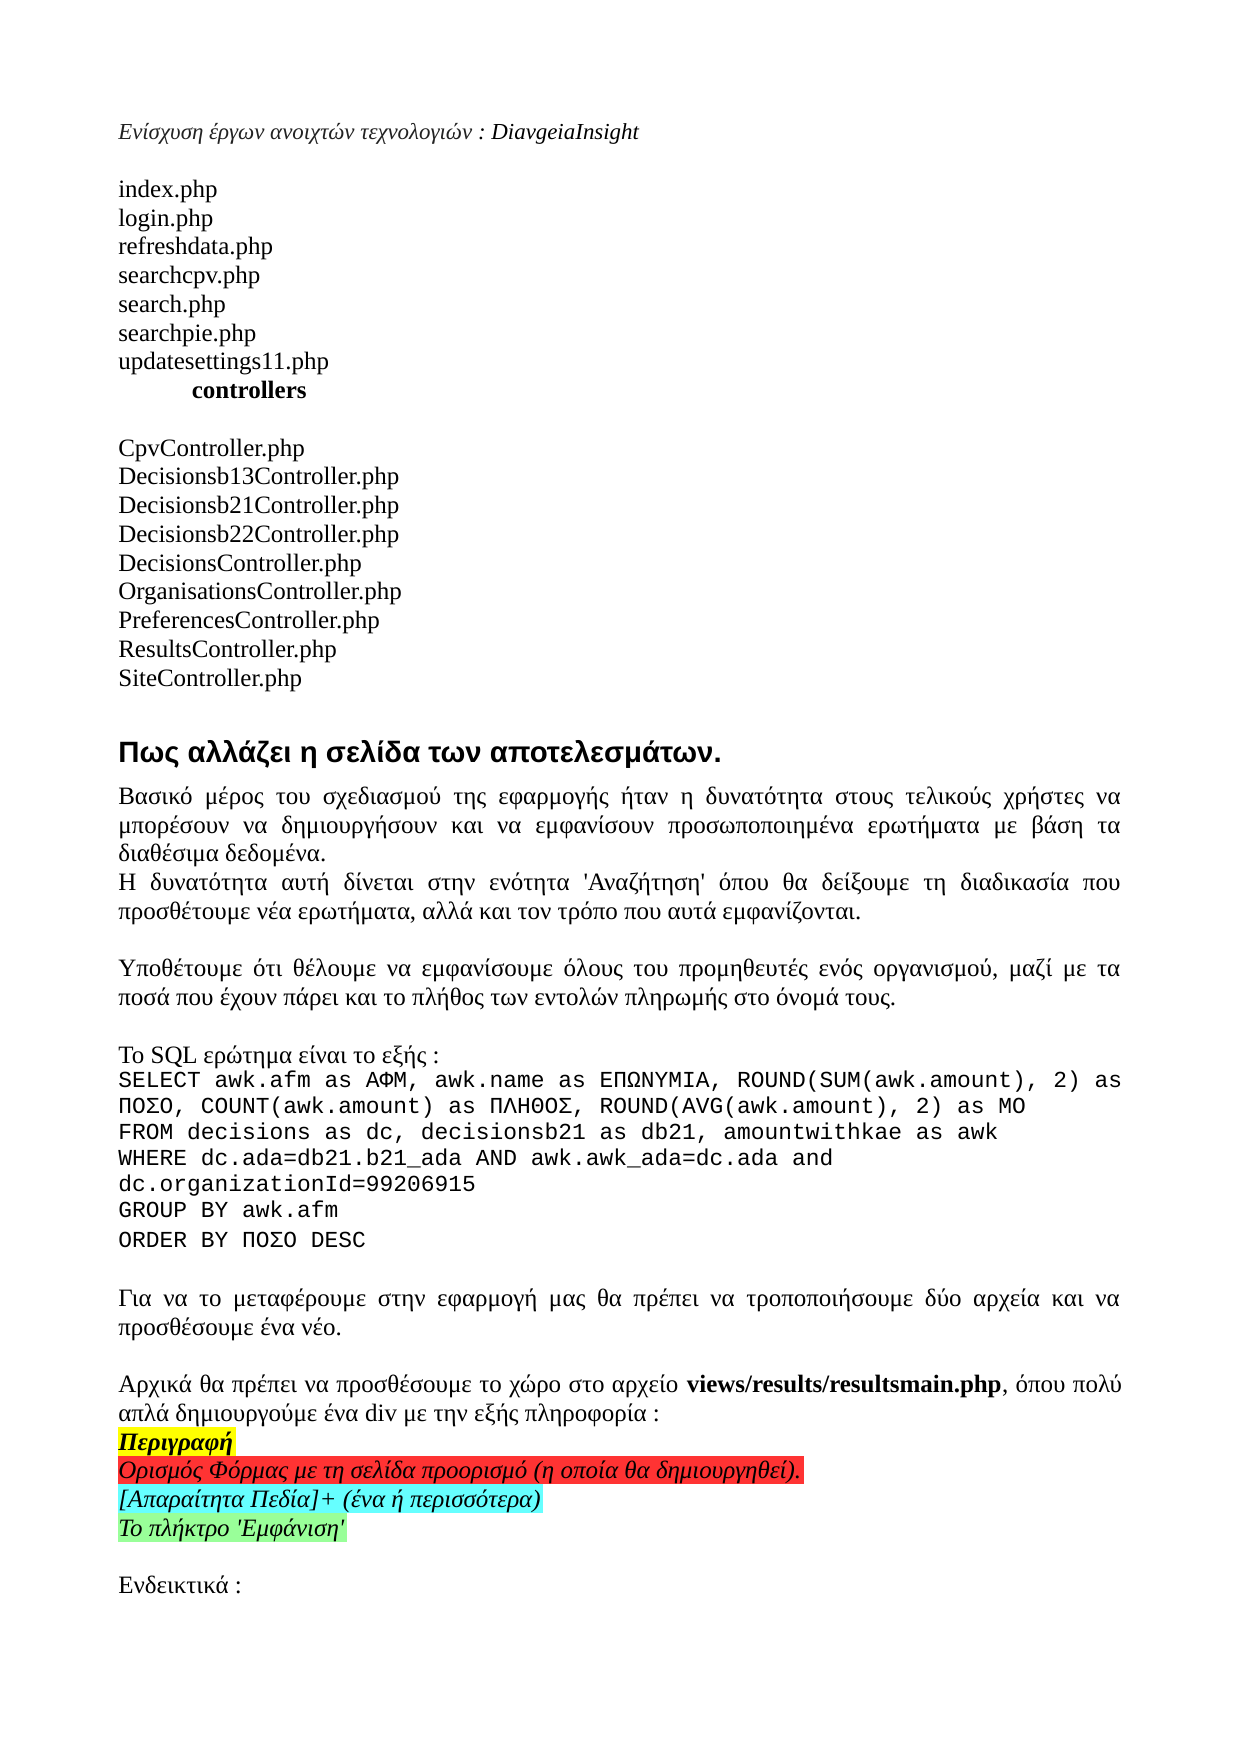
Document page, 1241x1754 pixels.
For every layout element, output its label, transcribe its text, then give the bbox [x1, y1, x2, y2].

text Το πλήκτρο 'Εμφάνιση' [118, 1513, 1122, 1542]
text Για να το μεταφέρουμε στην εφαρμογή μας θα πρέπει να τροποποιήσουμε δύο αρχεία και να προσθέσουμε ένα νέο. [118, 1283, 1122, 1341]
text controllers [118, 375, 1122, 404]
text OrganisationsController.php [118, 576, 1122, 605]
text search.php [118, 289, 1122, 318]
text DecisionsController.php [118, 548, 1122, 576]
text login.php [118, 203, 1122, 231]
text Decisionsb13Controller.php [118, 461, 1122, 490]
text Βασικό μέρος του σχεδιασμού της εφαρμογής ήταν η δυνατότητα στους τελικούς χρήστες να μπορέσουν να δημιουργήσουν και να εμφανίσουν προσωποποιημένα ερωτήματα με βάση τα διαθέσιμα δεδομένα. [118, 781, 1122, 867]
text Decisionsb22Controller.php [118, 519, 1122, 548]
text index.php [118, 174, 1122, 203]
text Αρχικά θα πρέπει να προσθέσουμε το χώρο στο αρχείο views/results/resultsmain.php, όπου πολύ απλά δημιουργούμε ένα div με την εξής πληροφορία : [118, 1369, 1122, 1427]
text Η δυνατότητα αυτή δίνεται στην ενότητα 'Αναζήτηση' όπου θα δείξουμε τη διαδικασία που προσθέτουμε νέα ερωτήματα, αλλά και τον τρόπο που αυτά εμφανίζονται. [118, 867, 1122, 925]
text Ορισμός Φόρμας με τη σελίδα προορισμό (η οποία θα δημιουργηθεί). [Απαραίτητα Πεδία]+ (ένα ή περισσότερα) [118, 1456, 1122, 1513]
text Υποθέτουμε ότι θέλουμε να εμφανίσουμε όλους του προμηθευτές ενός οργανισμού, μαζί με τα ποσά που έχουν πάρει και το πλήθος των εντολών πληρωμής στο όνομά τους. [118, 953, 1122, 1011]
text searchcpv.php [118, 260, 1122, 289]
text updatesettings11.php [118, 346, 1122, 375]
text searchpie.php [118, 318, 1122, 346]
text Το SQL ερώτημα είναι το εξής : [118, 1040, 1122, 1068]
text SiteController.php [118, 663, 1122, 691]
text ResultsController.php [118, 634, 1122, 663]
text refreshdata.php [118, 231, 1122, 260]
text SELECT awk.afm as ΑΦΜ, awk.name as ΕΠΩΝΥΜΙΑ, ROUND(SUM(awk.amount), 2) as ΠΟΣΟ, COUNT(awk.amount) as ΠΛΗΘΟΣ, ROUND(AVG(awk.amount), 2) as ΜΟ FROM decisions as dc, decisionsb21 as db21, amountwithkae as awk WHERE dc.ada=db21.b21_ada AND awk.awk_ada=dc.ada and dc.organizationId=99206915 GROUP BY awk.afm ORDER BY ΠΟΣΟ DESC [118, 1068, 1122, 1254]
text PreferencesController.php [118, 605, 1122, 634]
text Ενδεικτικά : [118, 1571, 1122, 1599]
text CpvController.php [118, 433, 1122, 461]
text Περιγραφή [118, 1427, 1122, 1456]
text Decisionsb21Controller.php [118, 490, 1122, 519]
subtitle Πως αλλάζει η σελίδα των αποτελεσμάτων. [118, 735, 1122, 768]
